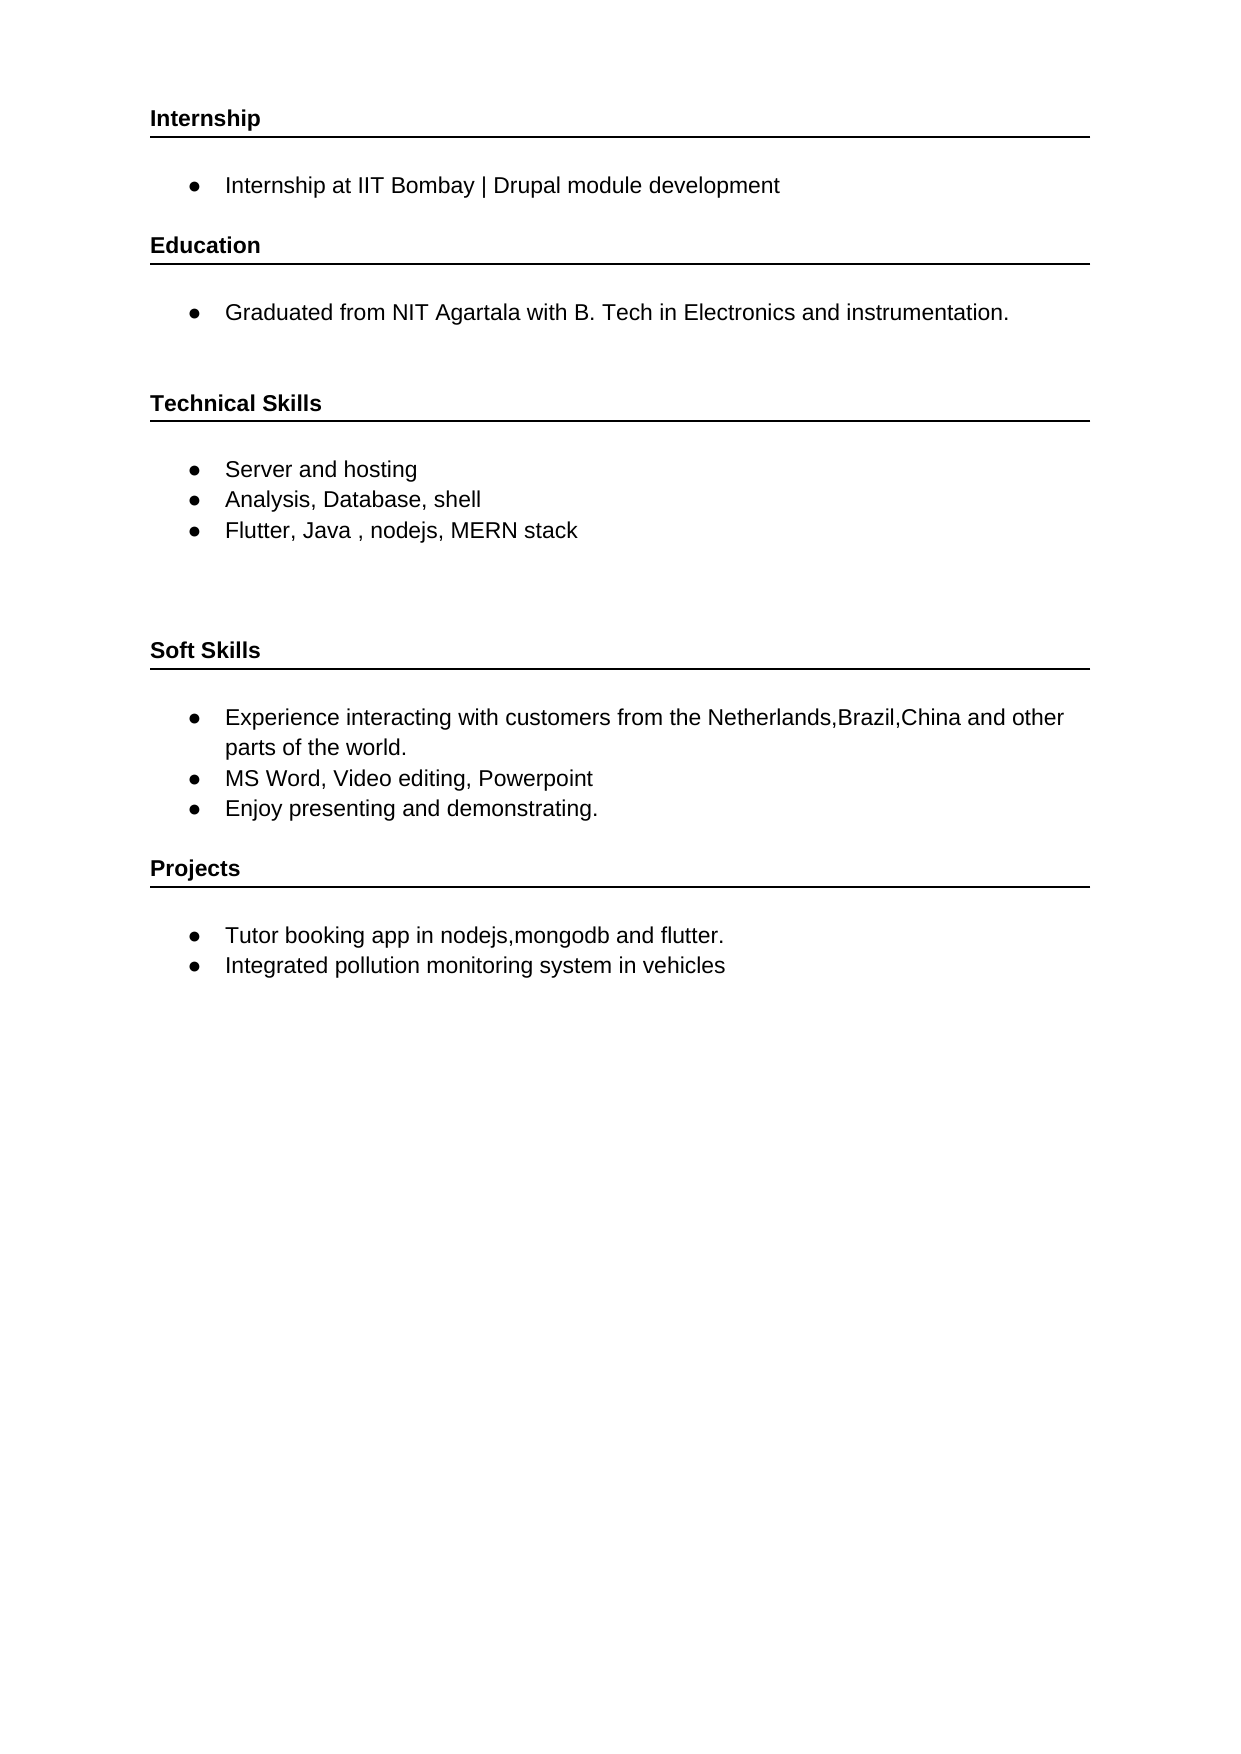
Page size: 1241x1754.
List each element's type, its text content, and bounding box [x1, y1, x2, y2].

list Server and hosting [187, 456, 1090, 483]
list Integrated pollution monitoring system in vehicles [187, 952, 1090, 978]
text Technical Skills [150, 389, 1090, 420]
list Experience interacting with customers from the Netherlands,Brazil,China and other parts of the world. [187, 704, 1090, 761]
text Education [150, 232, 1090, 263]
list Tutor booking app in nodejs,mongodb and flutter. [187, 922, 1090, 948]
list Flutter, Java , nodejs, MERN stack [187, 517, 1090, 543]
list Analysis, Database, shell [187, 486, 1090, 513]
text Projects [150, 855, 1090, 886]
text Internship [150, 105, 1090, 136]
text Soft Skills [150, 637, 1090, 668]
list Enjoy presenting and demonstrating. [187, 795, 1090, 821]
list MS Word, Video editing, Powerpoint [187, 764, 1090, 791]
list Graduated from NIT Agartala with B. Tech in Electronics and instrumentation. [187, 299, 1090, 325]
list Internship at IIT Bombay | Drupal module development [187, 172, 1090, 198]
